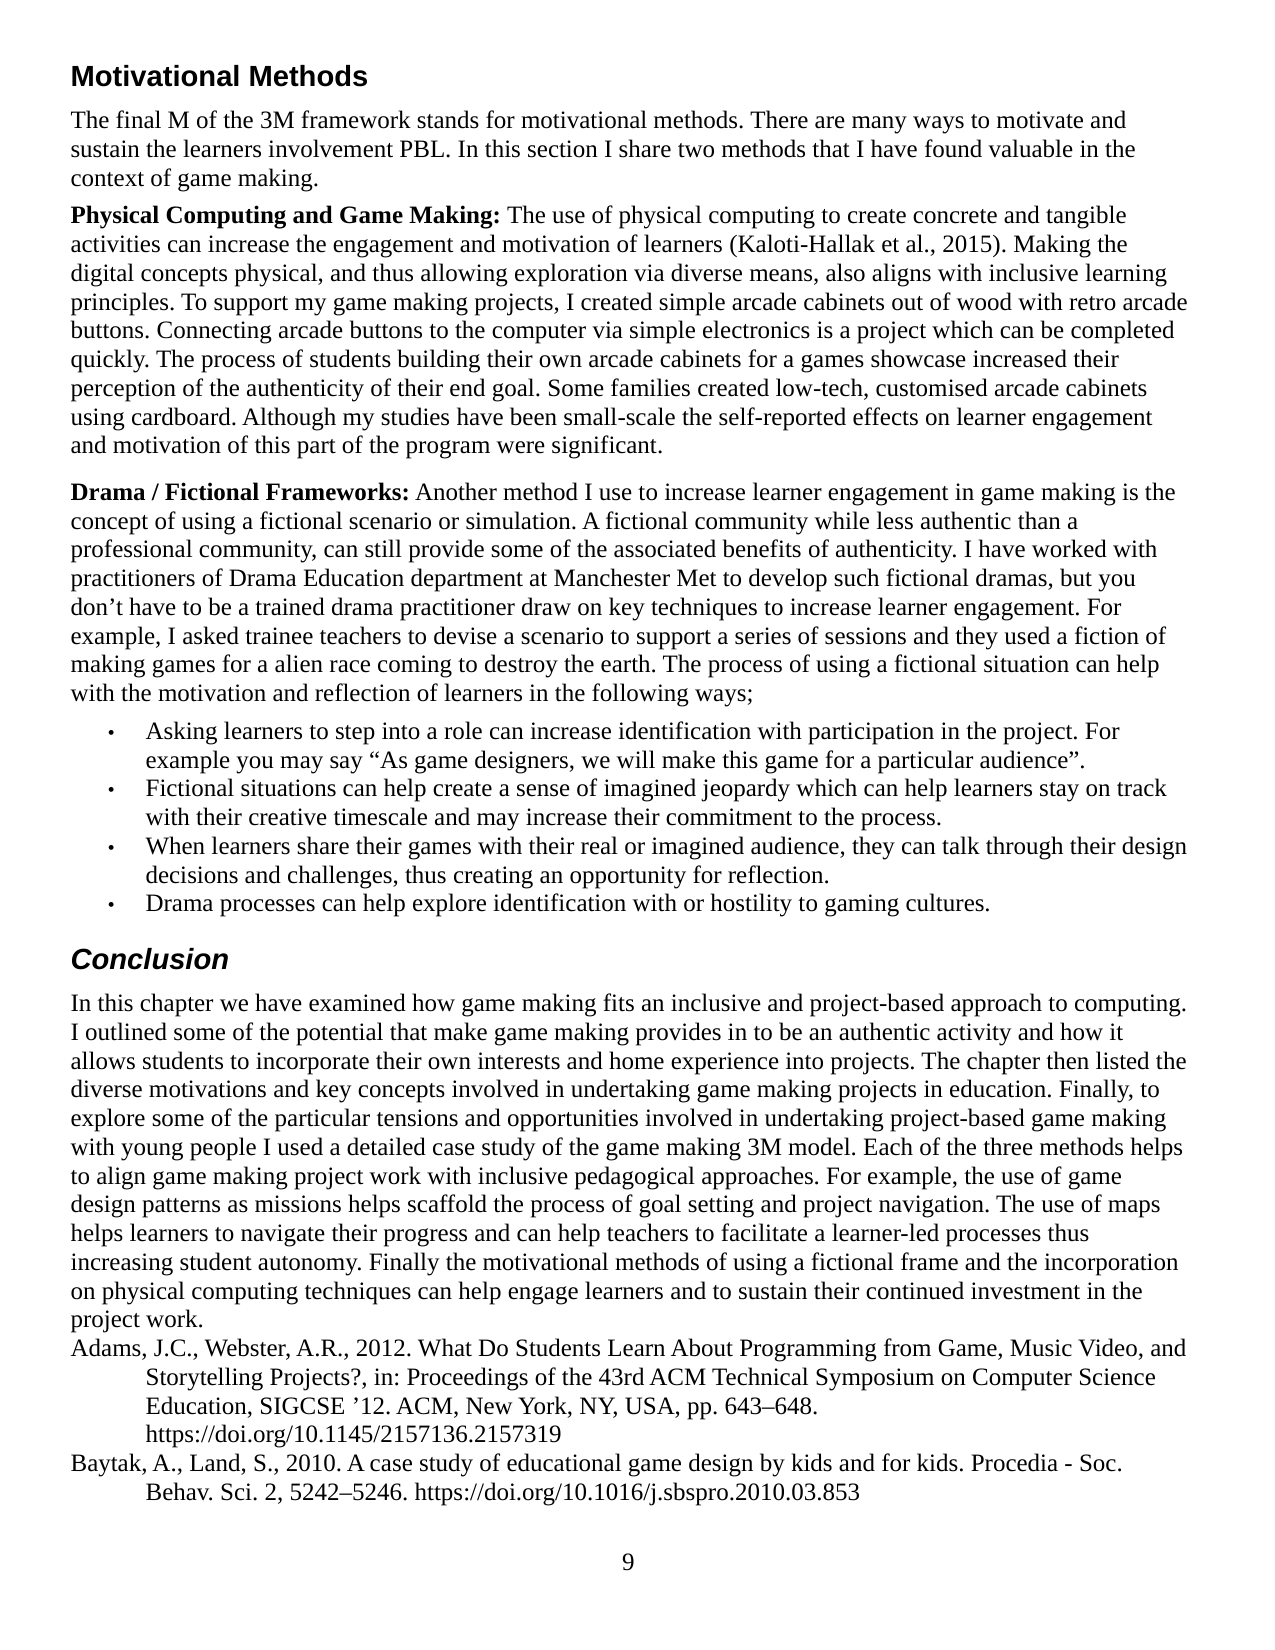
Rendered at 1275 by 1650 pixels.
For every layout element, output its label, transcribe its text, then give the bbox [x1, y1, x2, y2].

text Baytak, A., Land, S., 2010. A case study of educational game design by kids and for kids. Procedia - Soc. Behav. Sci. 2, 5242–5246. https://doi.org/10.1016/j.sbspro.2010.03.853 [70, 1448, 1192, 1506]
subtitle Motivational Methods [70, 59, 1192, 93]
text In this chapter we have examined how game making fits an inclusive and project-based approach to computing. I outlined some of the potential that make game making provides in to be an authentic activity and how it allows students to incorporate their own interests and home experience into projects. The chapter then listed the diverse motivations and key concepts involved in undertaking game making projects in education. Finally, to explore some of the particular tensions and opportunities involved in undertaking project-based game making with young people I used a detailed case study of the game making 3M model. Each of the three methods helps to align game making project work with inclusive pedagogical approaches. For example, the use of game design patterns as missions helps scaffold the process of goal setting and project navigation. The use of maps helps learners to navigate their progress and can help teachers to facilitate a learner-led processes thus increasing student autonomy. Finally the motivational methods of using a fictional frame and the incorporation on physical computing techniques can help engage learners and to sustain their continued investment in the project work. [70, 988, 1192, 1333]
text Adams, J.C., Webster, A.R., 2012. What Do Students Learn About Programming from Game, Music Video, and Storytelling Projects?, in: Proceedings of the 43rd ACM Technical Symposium on Computer Science Education, SIGCSE ’12. ACM, New York, NY, USA, pp. 643–648. https://doi.org/10.1145/2157136.2157319 [70, 1333, 1192, 1448]
list Drama processes can help explore identification with or hostility to gaming cultures. [108, 888, 1192, 917]
list When learners share their games with their real or imagined audience, they can talk through their design decisions and challenges, thus creating an opportunity for reflection. [108, 831, 1192, 888]
text The final M of the 3M framework stands for motivational methods. There are many ways to motivate and sustain the learners involvement PBL. In this section I share two methods that I have found valuable in the context of game making. [70, 105, 1192, 191]
subtitle Conclusion [70, 942, 1192, 976]
list Asking learners to step into a role can increase identification with participation in the project. For example you may say “As game designers, we will make this game for a particular audience”. [108, 716, 1192, 773]
text Physical Computing and Game Making: The use of physical computing to create concrete and tangible activities can increase the engagement and motivation of learners (Kaloti-Hallak et al., 2015). Making the digital concepts physical, and thus allowing exploration via diverse means, also aligns with inclusive learning principles. To support my game making projects, I created simple arcade cabinets out of wood with retro arcade buttons. Connecting arcade buttons to the computer via simple electronics is a project which can be completed quickly. The process of students building their own arcade cabinets for a games showcase increased their perception of the authenticity of their end goal. Some families created low-tech, customised arcade cabinets using cardboard. Although my studies have been small-scale the self-reported effects on learner engagement and motivation of this part of the program were significant. [70, 200, 1192, 459]
text Drama / Fictional Frameworks: Another method I use to increase learner engagement in game making is the concept of using a fictional scenario or simulation. A fictional community while less authentic than a professional community, can still provide some of the associated benefits of authenticity. I have worked with practitioners of Drama Education department at Manchester Met to develop such fictional dramas, but you don’t have to be a trained drama practitioner draw on key techniques to increase learner engagement. For example, I asked trainee teachers to devise a scenario to support a series of sessions and they used a fiction of making games for a alien race coming to destroy the earth. The process of using a fictional situation can help with the motivation and reflection of learners in the following ways; [70, 477, 1192, 707]
list Fictional situations can help create a sense of imagined jeopardy which can help learners stay on track with their creative timescale and may increase their commitment to the process. [108, 773, 1192, 831]
